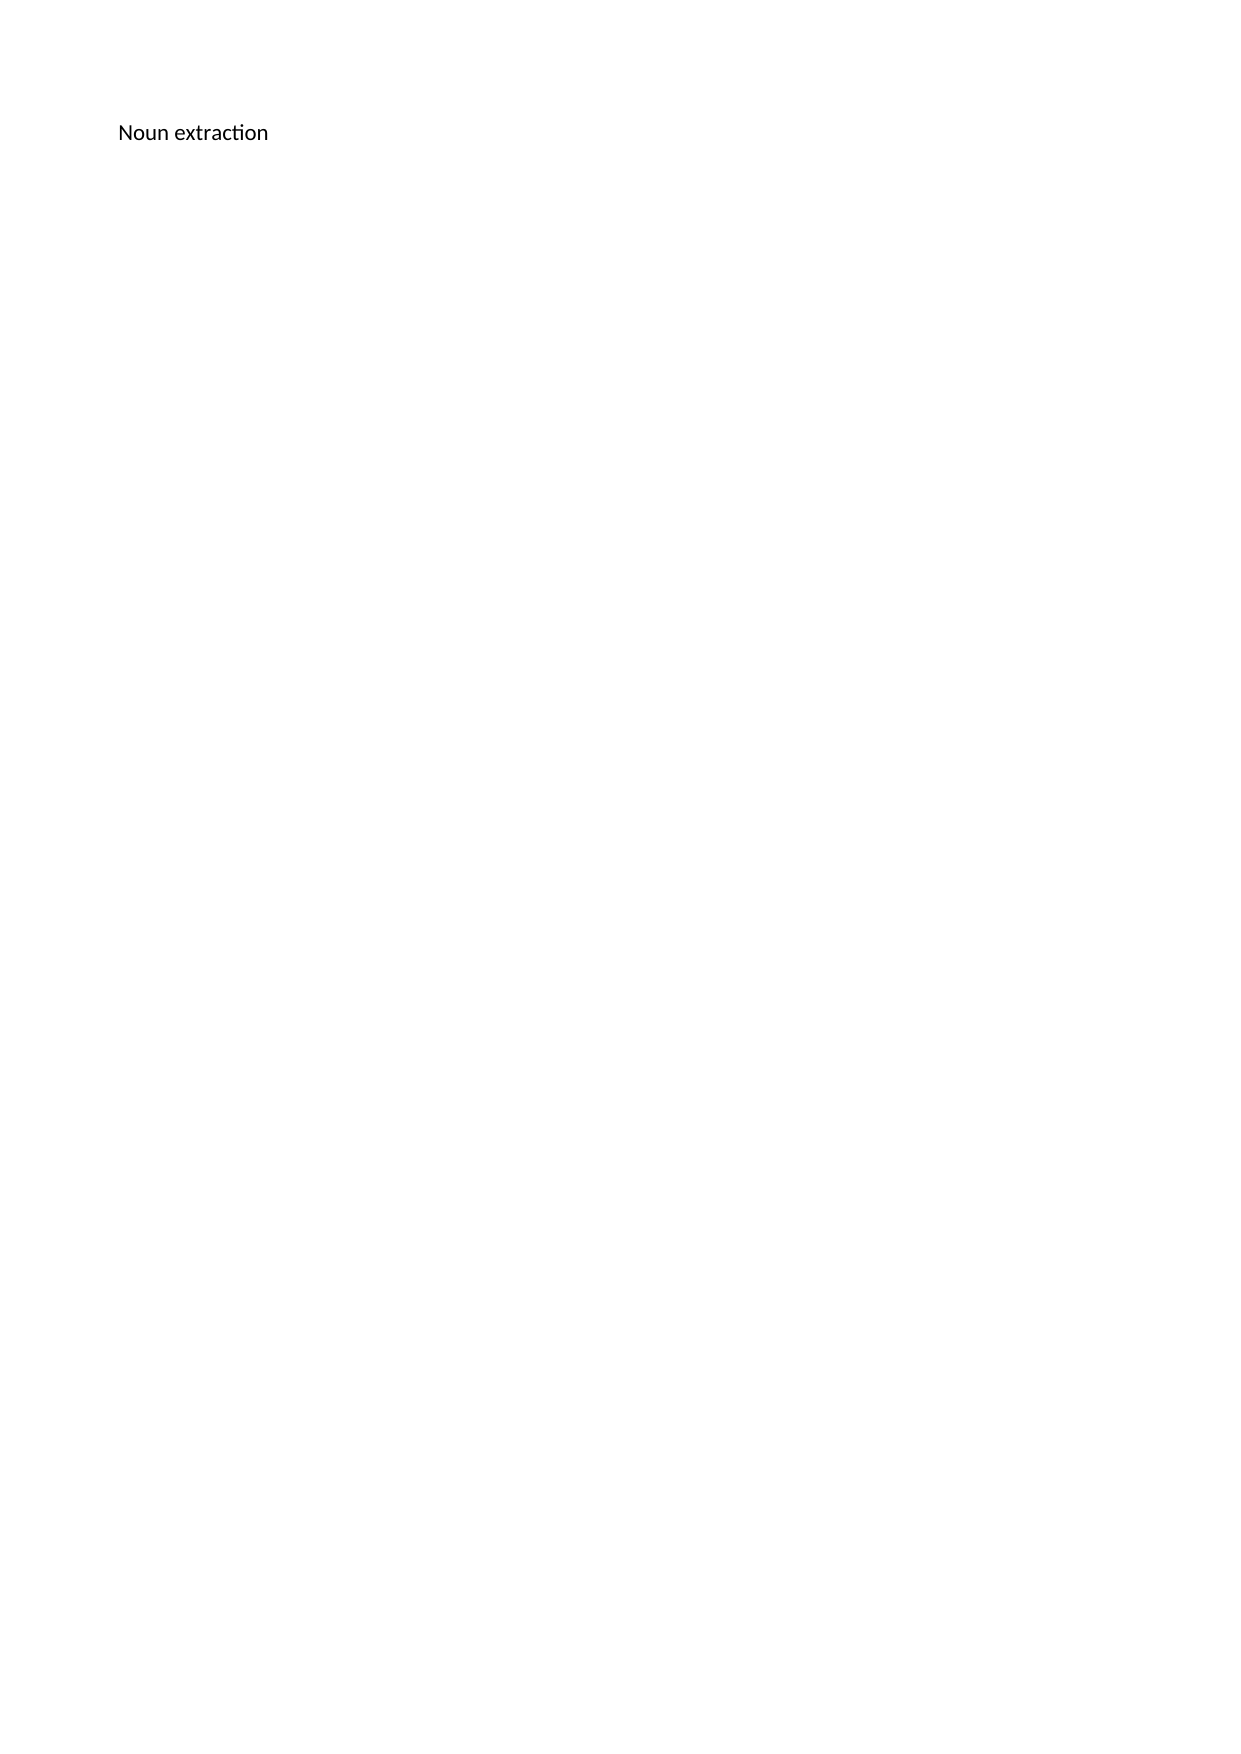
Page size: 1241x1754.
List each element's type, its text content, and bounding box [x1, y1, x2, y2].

text Noun extraction [118, 118, 1122, 146]
